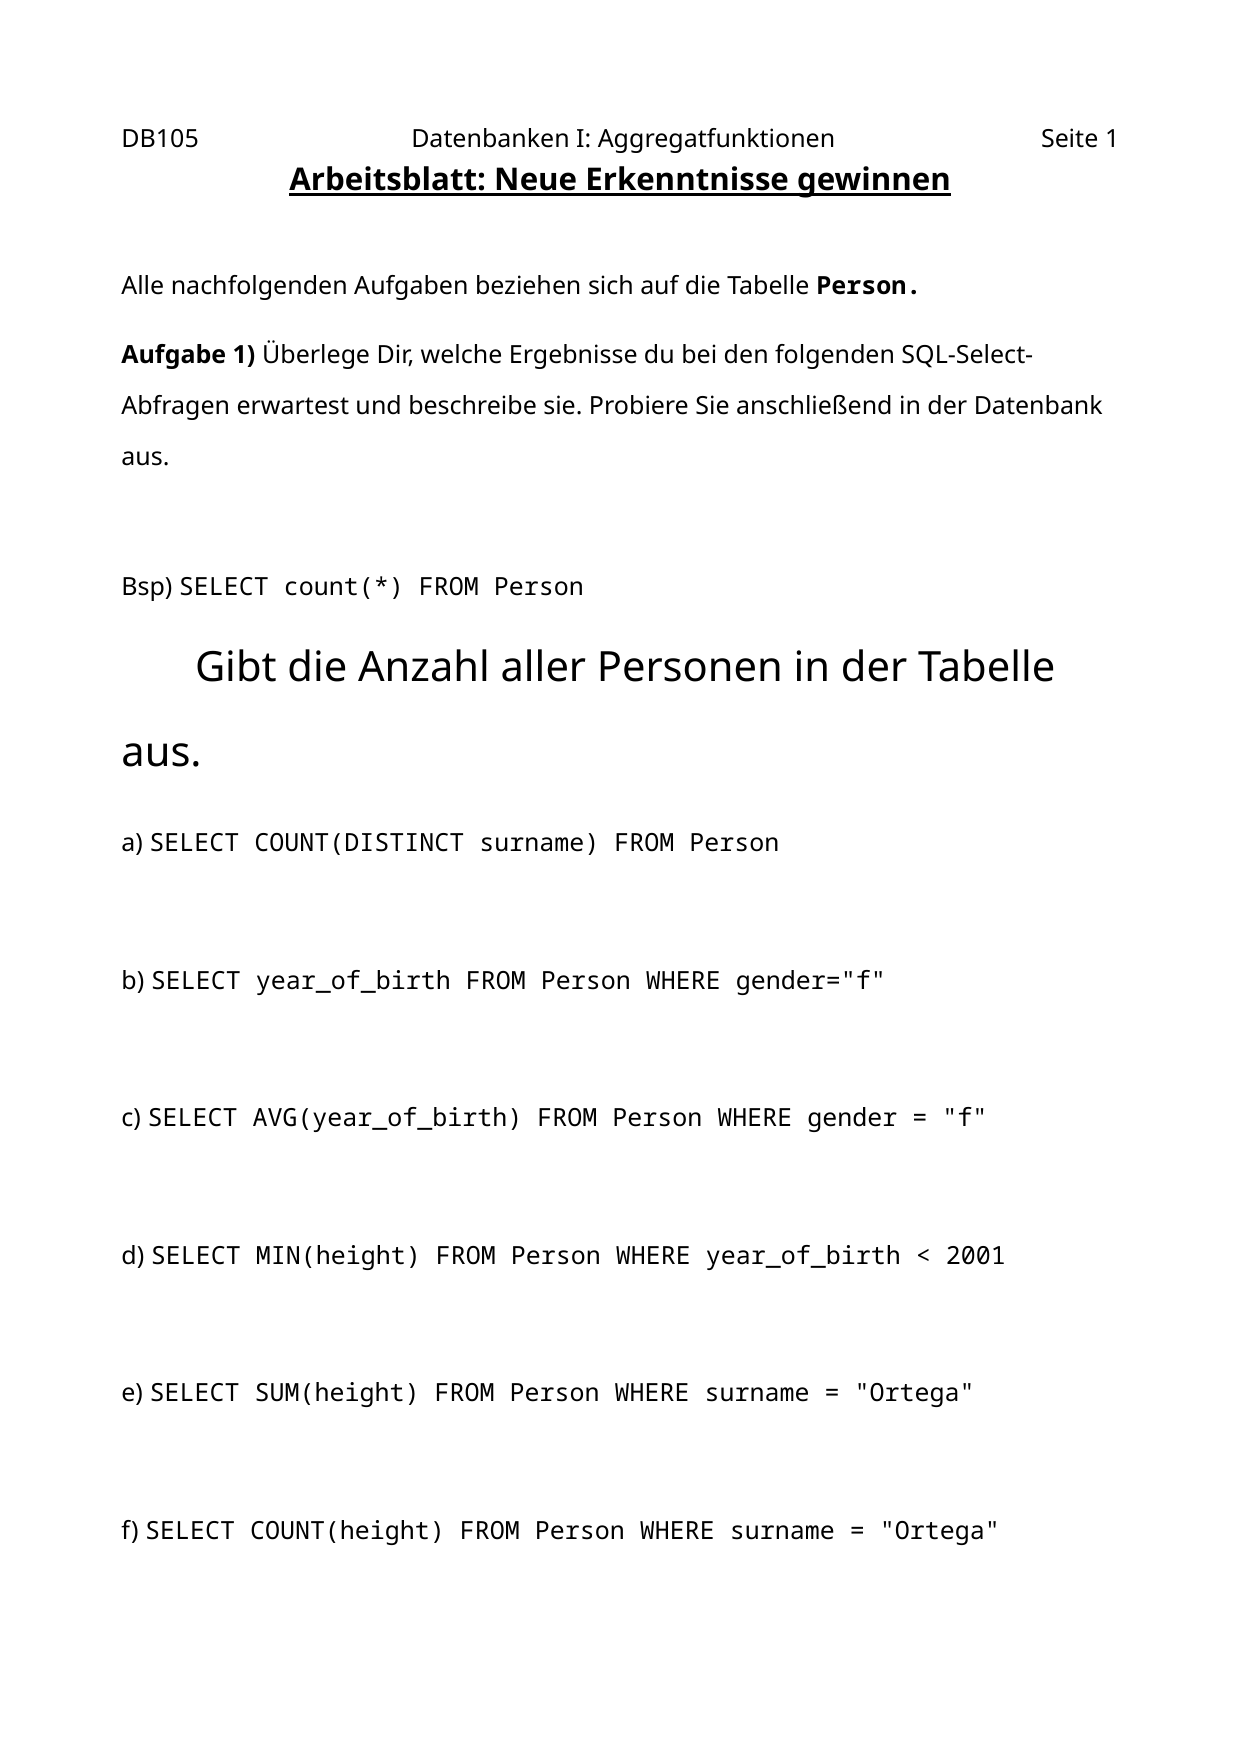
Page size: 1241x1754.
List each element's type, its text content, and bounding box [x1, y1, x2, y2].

text Arbeitsblatt: Neue Erkenntnisse gewinnen [121, 157, 1119, 200]
text Aufgabe 1) Überlege Dir, welche Ergebnisse du bei den folgenden SQL-Select-Abfragen erwartest und beschreibe sie. Probiere Sie anschließend in der Datenbank aus. [121, 337, 1119, 473]
text a) SELECT COUNT(DISTINCT surname) FROM Person [121, 825, 1119, 859]
text f) SELECT COUNT(height) FROM Person WHERE surname = "Ortega" [121, 1512, 1119, 1547]
text b) SELECT year_of_birth FROM Person WHERE gender="f" [121, 962, 1119, 997]
text d) SELECT MIN(height) FROM Person WHERE year_of_birth < 2001 [121, 1237, 1119, 1272]
text Alle nachfolgenden Aufgaben beziehen sich auf die Tabelle Person. [121, 268, 1119, 302]
text Bsp) SELECT count(*) FROM Person [121, 568, 1119, 602]
text c) SELECT AVG(year_of_birth) FROM Person WHERE gender = "f" [121, 1100, 1119, 1134]
text Gibt die Anzahl aller Personen in der Tabelle aus. [121, 637, 1119, 779]
text e) SELECT SUM(height) FROM Person WHERE surname = "Ortega" [121, 1375, 1119, 1409]
